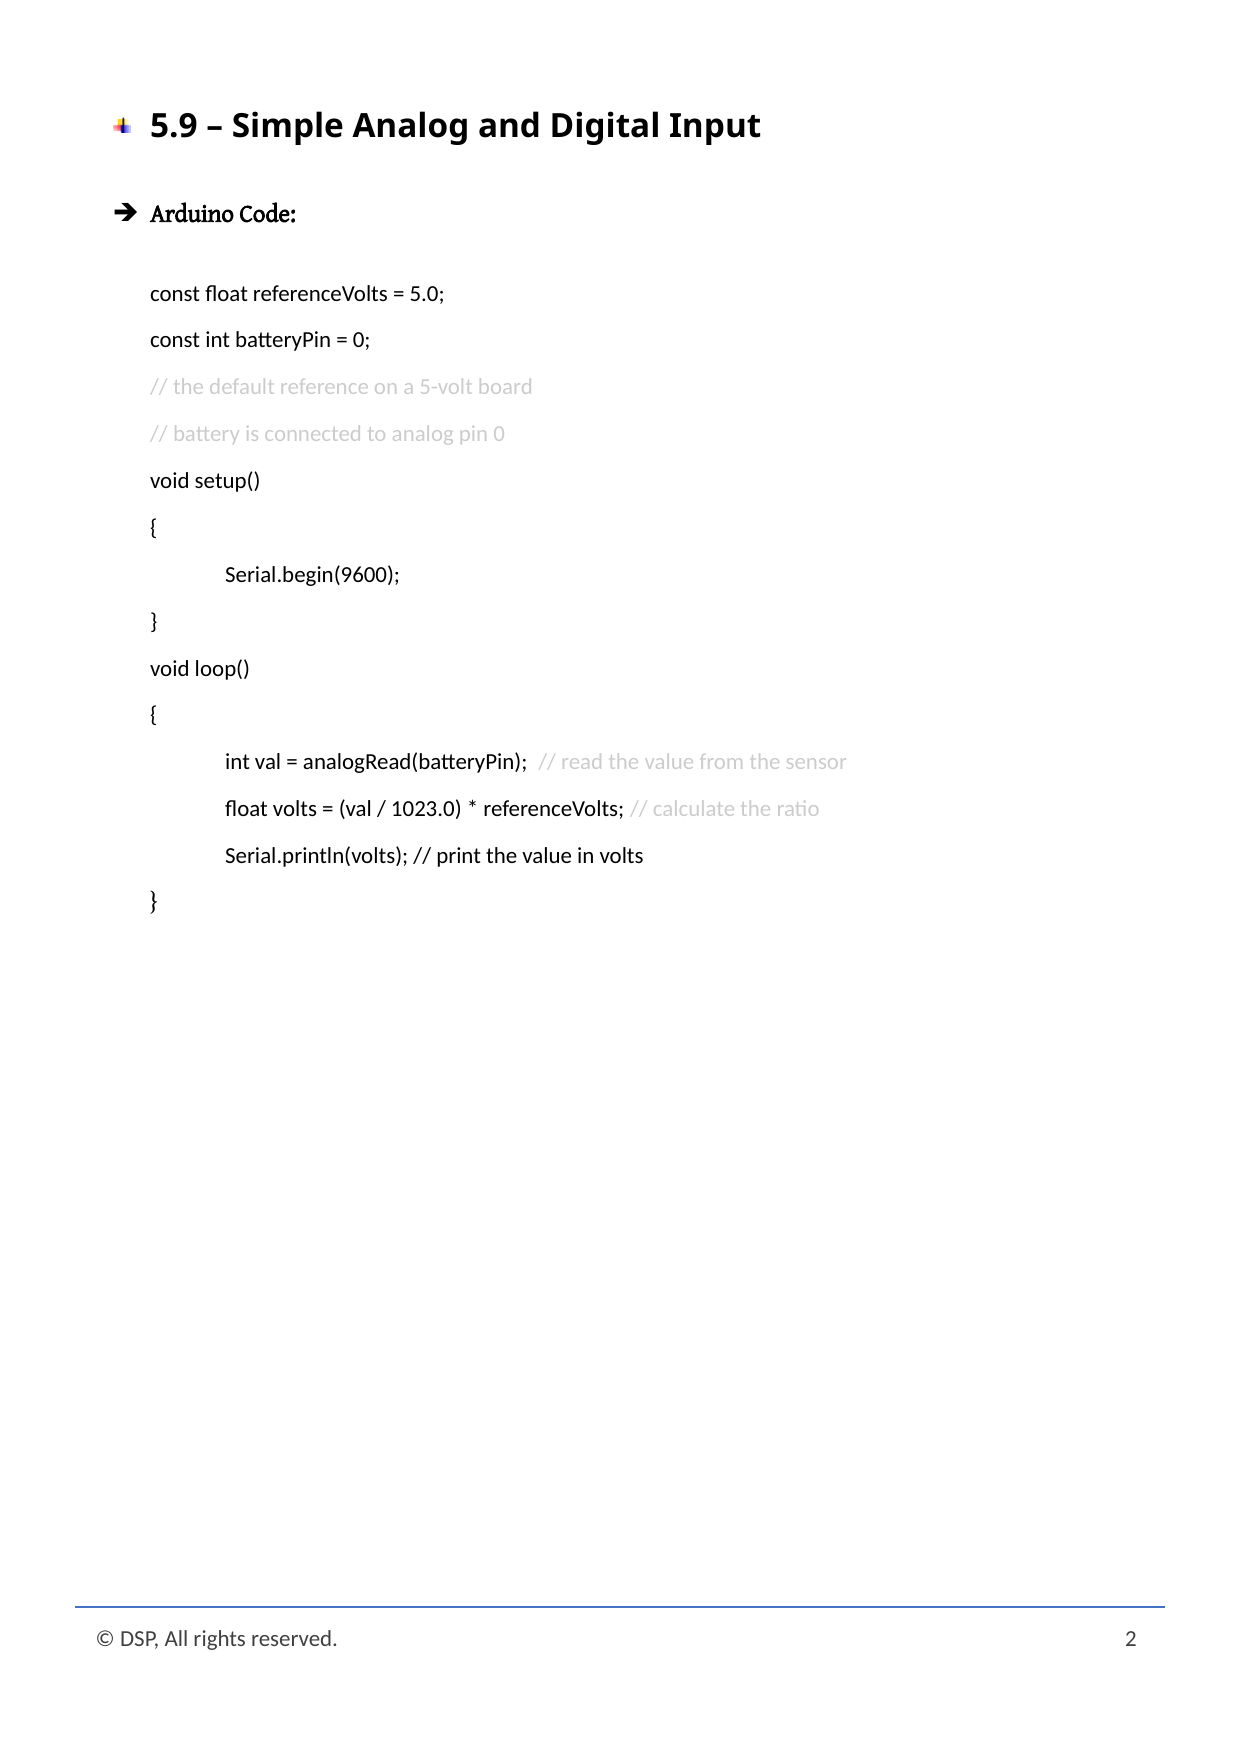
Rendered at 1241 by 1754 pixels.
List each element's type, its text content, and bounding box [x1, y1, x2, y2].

text } [150, 888, 1165, 917]
list 5.9 – Simple Analog and Digital Input [112, 102, 1165, 147]
text float volts = (val / 1023.0) * referenceVolts; // calculate the ratio [225, 794, 1165, 822]
text void loop() [150, 654, 1165, 682]
text { [150, 701, 1165, 728]
text void setup() [150, 466, 1165, 494]
list Arduino Code: [112, 200, 1165, 228]
picture [113, 116, 131, 133]
text // the default reference on a 5-volt board [150, 372, 1165, 400]
text // battery is connected to analog pin 0 [150, 419, 1165, 447]
text int val = analogRead(batteryPin); // read the value from the sensor [225, 747, 1165, 775]
text { [150, 513, 1165, 541]
text Serial.begin(9600); [225, 560, 1165, 588]
text } [150, 607, 1165, 635]
text const float referenceVolts = 5.0; [150, 279, 1165, 307]
text const int batteryPin = 0; [150, 326, 1165, 353]
text Serial.println(volts); // print the value in volts [225, 841, 1165, 869]
